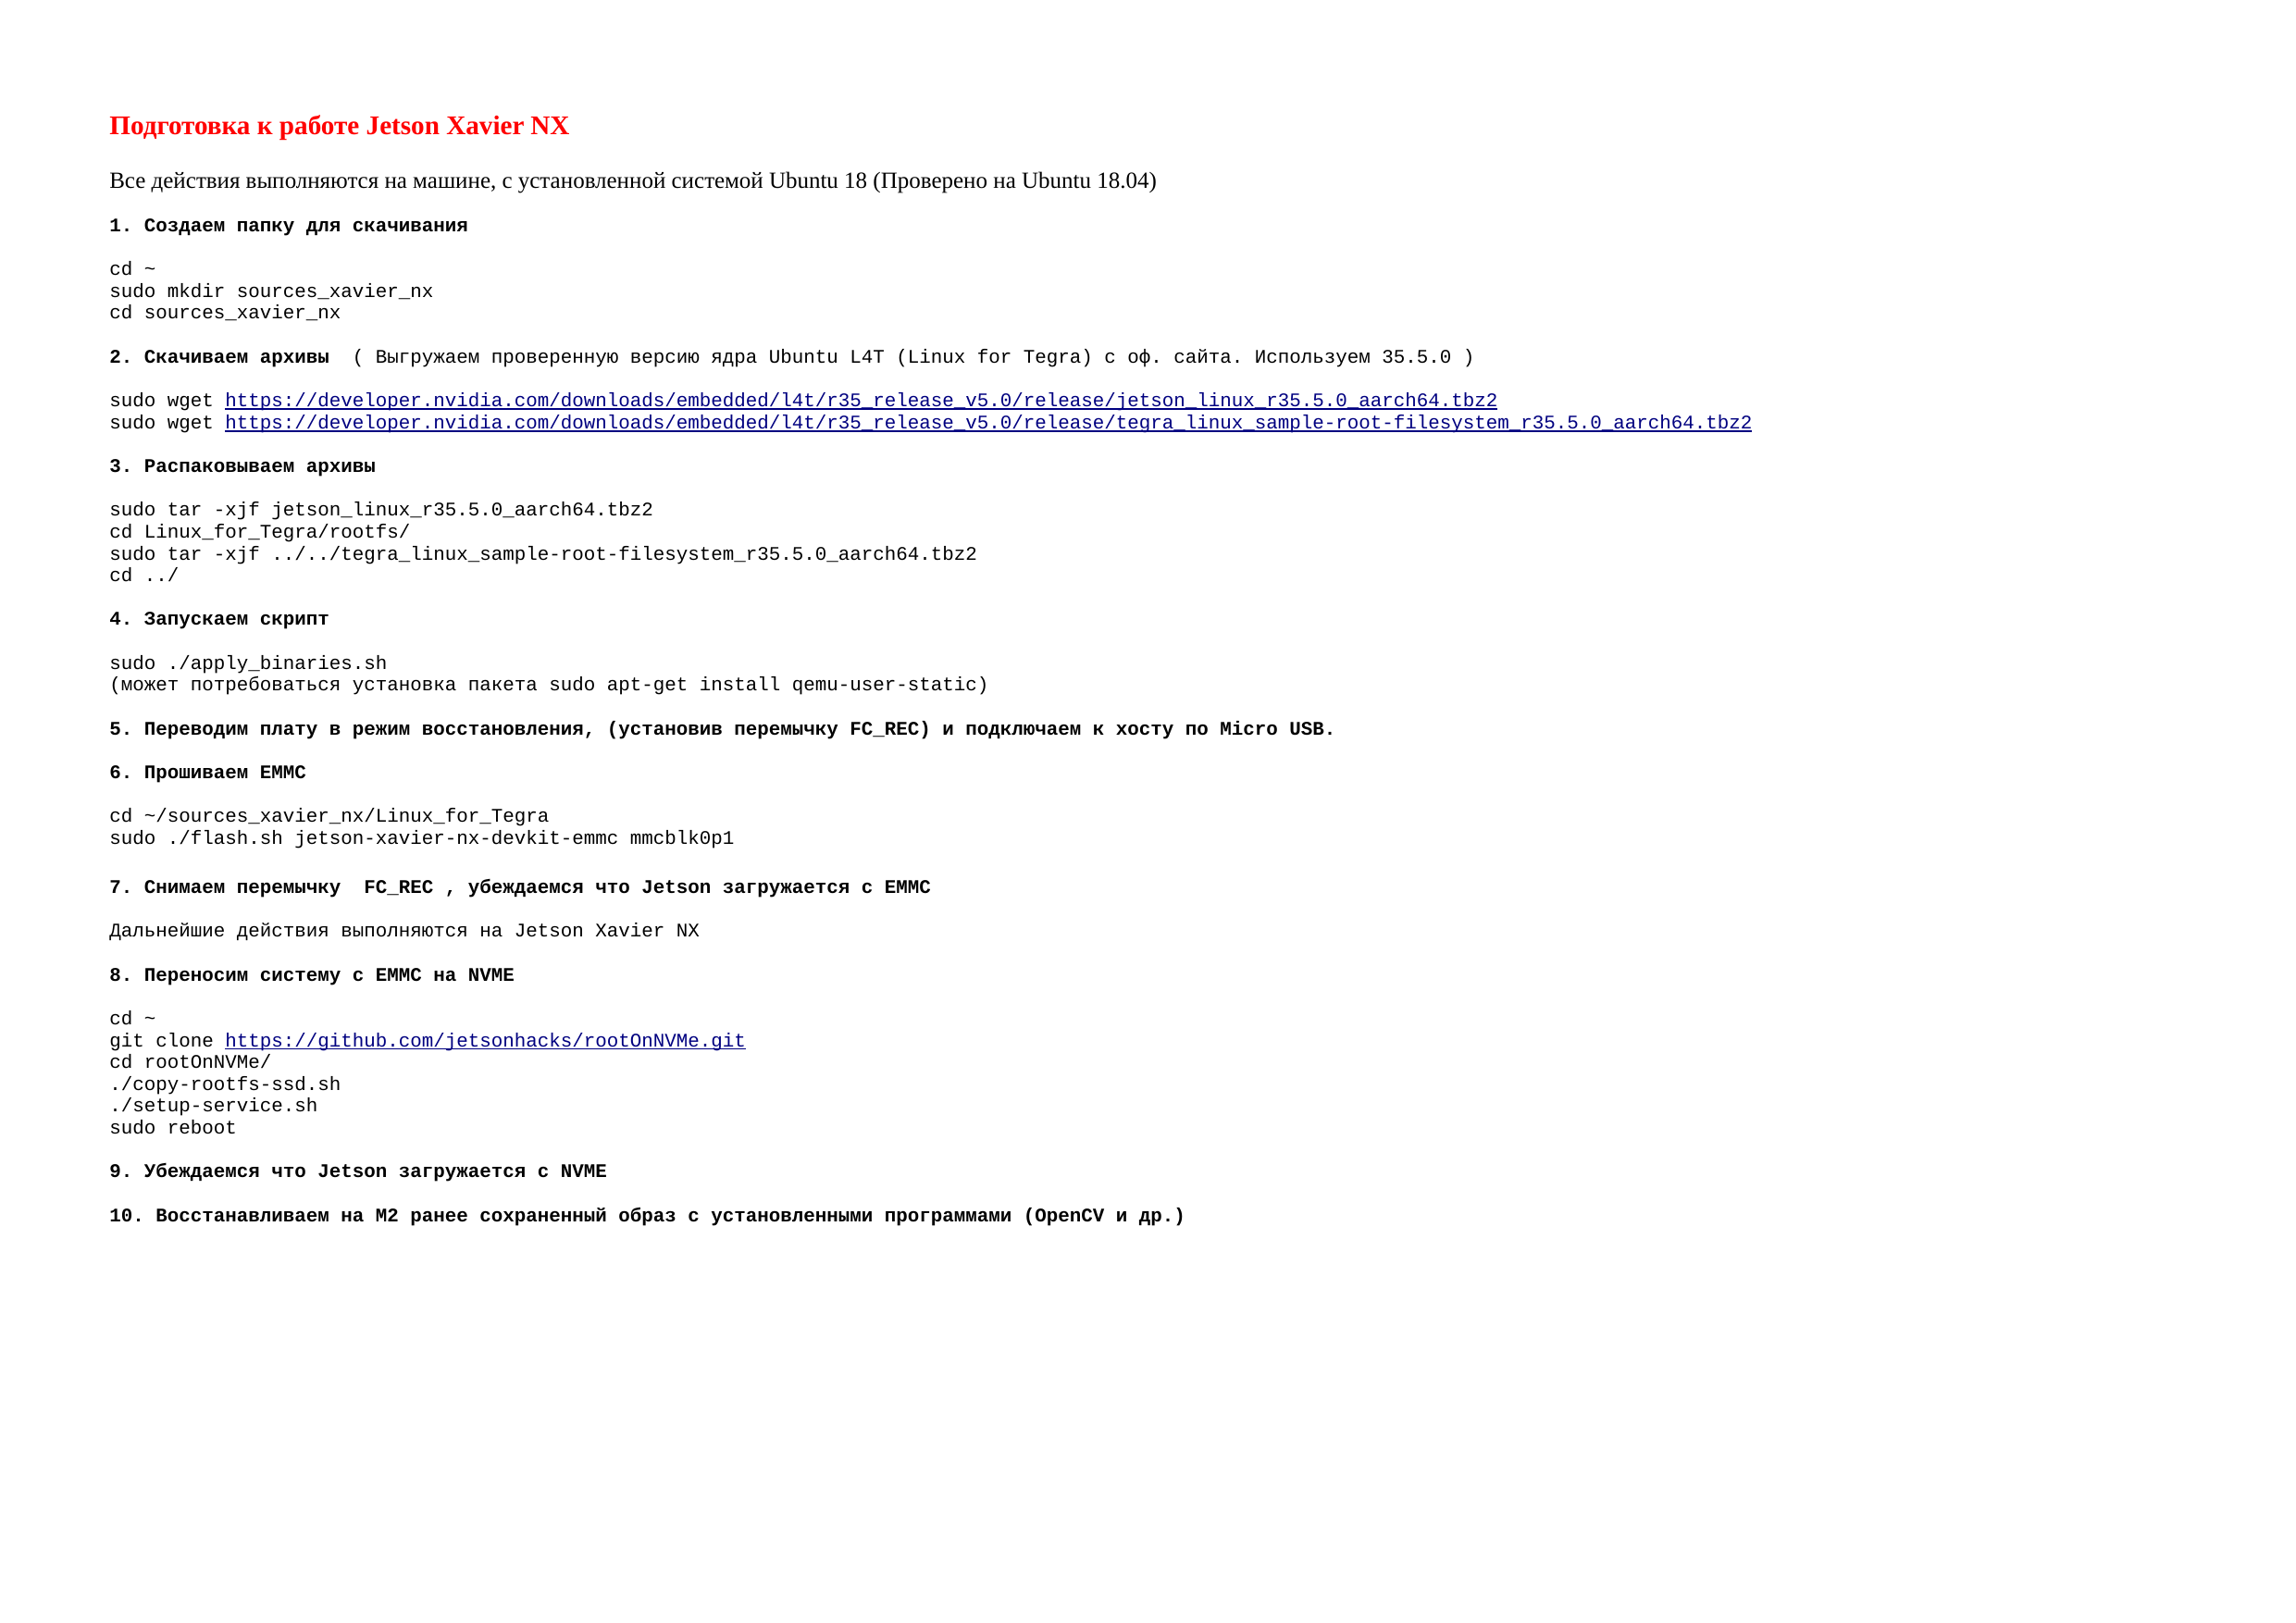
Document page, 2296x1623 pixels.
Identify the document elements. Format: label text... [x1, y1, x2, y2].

text sudo ./apply_binaries.sh [109, 653, 2186, 675]
text sudo reboot [109, 1118, 2186, 1140]
text cd ../ [109, 565, 2186, 588]
text Подготовка к работе Jetson Xavier NX [109, 109, 2186, 141]
text sudo wget https://developer.nvidia.com/downloads/embedded/l4t/r35_release_v5.0/release/tegra_linux_sample-root-filesystem_r35.5.0_aarch64.tbz2 [109, 413, 2186, 434]
text ./setup-service.sh [109, 1096, 2186, 1118]
text cd Linux_for_Tegra/rootfs/ [109, 522, 2186, 543]
text 7. Снимаем перемычку FC_REC , убеждаемся что Jetson загружается с EMMC [109, 877, 2186, 899]
text 6. Прошиваем EMMC [109, 762, 2186, 785]
text 3. Распаковываем архивы [109, 456, 2186, 478]
text sudo mkdir sources_xavier_nx [109, 281, 2186, 303]
text cd ~ [109, 1009, 2186, 1030]
text cd sources_xavier_nx [109, 303, 2186, 325]
text sudo tar -xjf jetson_linux_r35.5.0_aarch64.tbz2 [109, 500, 2186, 522]
text sudo ./flash.sh jetson-xavier-nx-devkit-emmc mmcblk0p1 [109, 828, 2186, 849]
text 10. Восстанавливаем на М2 ранее сохраненный образ с установленными программами (OpenCV и др.) [109, 1206, 2186, 1227]
text 5. Переводим плату в режим восстановления, (установив перемычку FC_REC) и подключаем к хосту по Micro USB. [109, 719, 2186, 740]
text cd ~ [109, 259, 2186, 281]
text (может потребоваться установка пакета sudo apt-get install qemu-user-static) [109, 675, 2186, 697]
text 2. Скачиваем архивы ( Выгружаем проверенную версию ядра Ubuntu L4T (Linux for Tegra) с оф. сайта. Используем 35.5.0 ) [109, 347, 2186, 368]
text 9. Убеждаемся что Jetson загружается с NVME [109, 1161, 2186, 1183]
text cd rootOnNVMe/ [109, 1052, 2186, 1074]
text cd ~/sources_xavier_nx/Linux_for_Tegra [109, 806, 2186, 828]
text ./copy-rootfs-ssd.sh [109, 1074, 2186, 1096]
text 4. Запускаем скрипт [109, 609, 2186, 631]
text sudo wget https://developer.nvidia.com/downloads/embedded/l4t/r35_release_v5.0/release/jetson_linux_r35.5.0_aarch64.tbz2 [109, 390, 2186, 413]
text git clone https://github.com/jetsonhacks/rootOnNVMe.git [109, 1030, 2186, 1052]
text sudo tar -xjf ../../tegra_linux_sample-root-filesystem_r35.5.0_aarch64.tbz2 [109, 543, 2186, 565]
text 1. Создаем папку для скачивания [109, 216, 2186, 237]
text Все действия выполняются на машине, с установленной системой Ubuntu 18 (Проверено на Ubuntu 18.04) [109, 167, 2186, 193]
text Дальнейшие действия выполняются на Jetson Xavier NX [109, 921, 2186, 943]
text 8. Переносим систему c EMMC на NVME [109, 965, 2186, 986]
